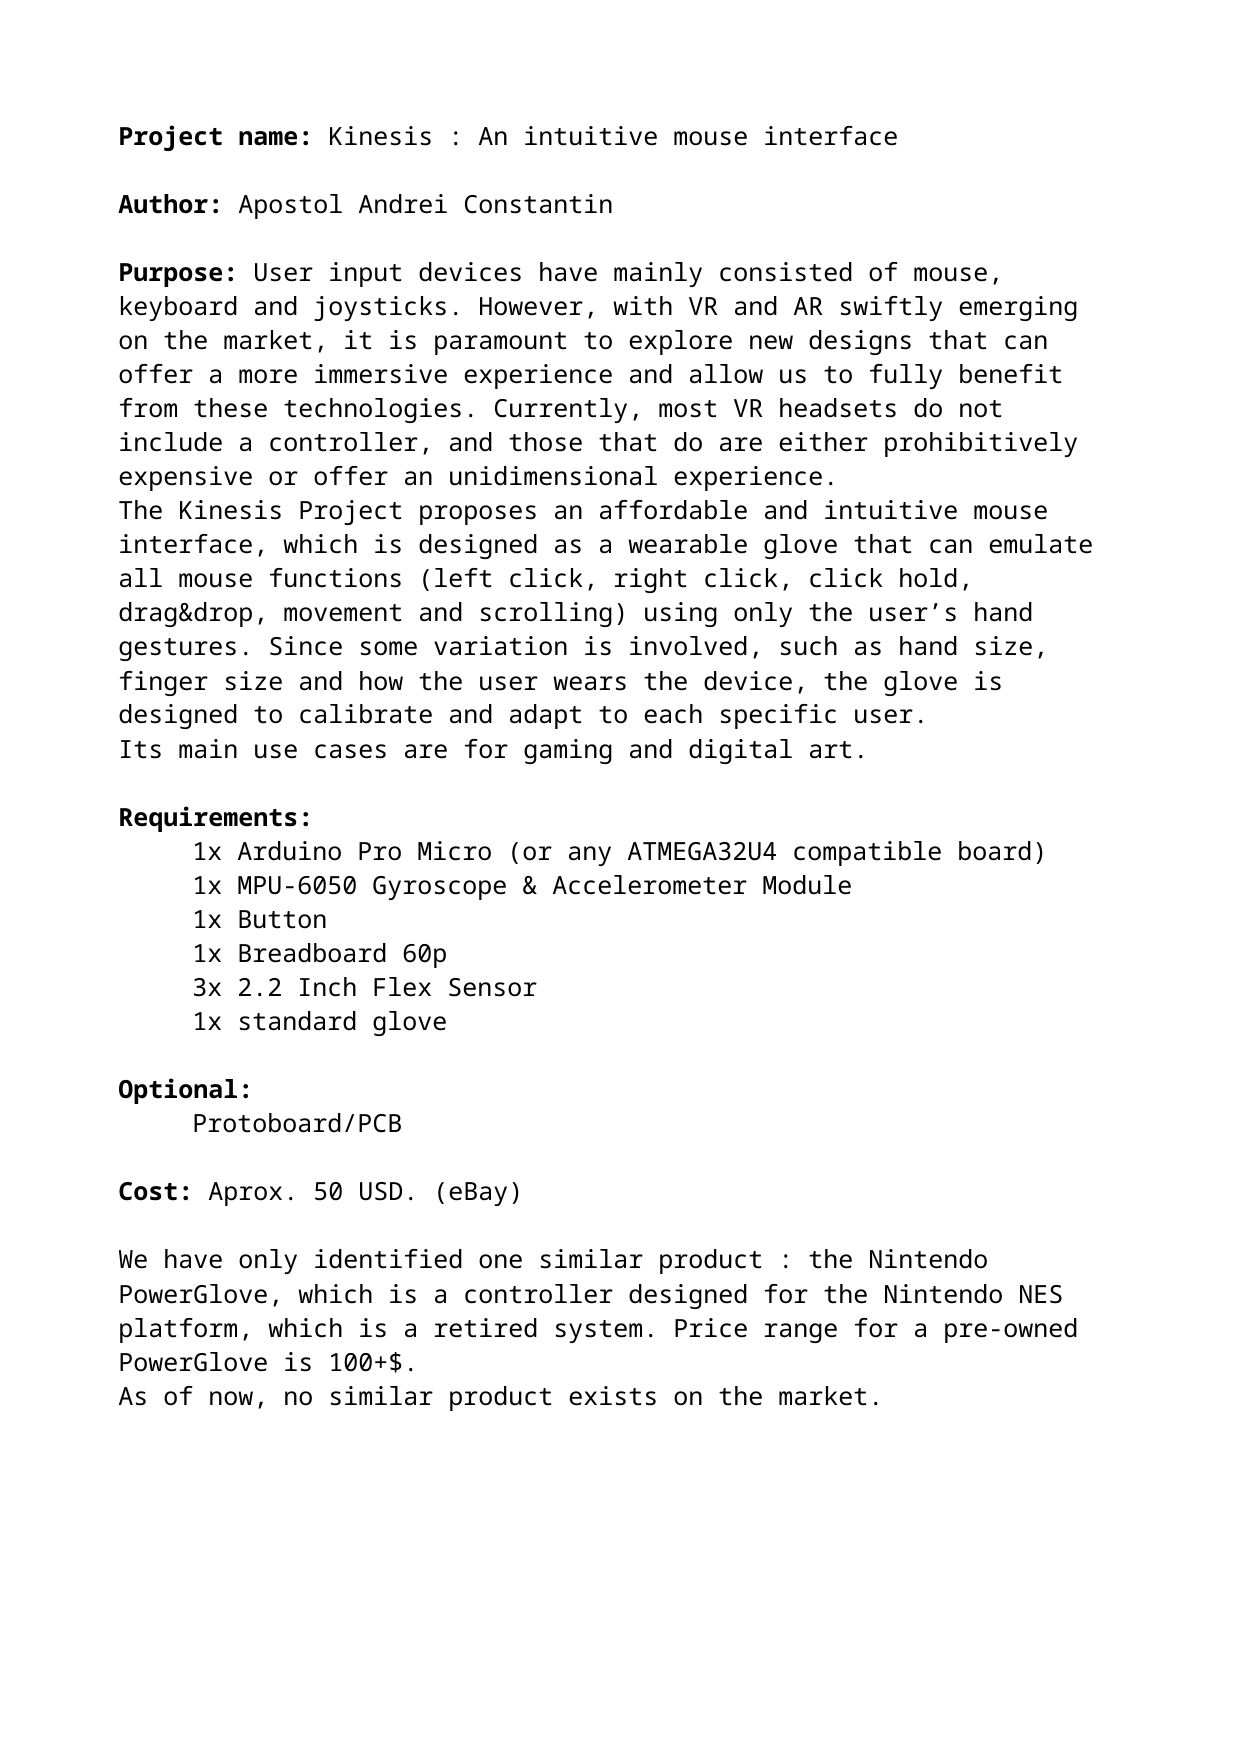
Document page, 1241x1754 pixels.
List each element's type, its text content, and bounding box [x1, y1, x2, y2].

text Purpose: User input devices have mainly consisted of mouse, keyboard and joysticks. However, with VR and AR swiftly emerging on the market, it is paramount to explore new designs that can offer a more immersive experience and allow us to fully benefit from these technologies. Currently, most VR headsets do not include a controller, and those that do are either prohibitively expensive or offer an unidimensional experience. [118, 254, 1122, 493]
text Requirements: [118, 799, 1122, 833]
text Author: Apostol Andrei Constantin [118, 186, 1122, 220]
text 3x 2.2 Inch Flex Sensor [118, 970, 1122, 1004]
text Optional: [118, 1072, 1122, 1106]
text Protoboard/PCB [118, 1106, 1122, 1140]
text 1x MPU-6050 Gyroscope & Accelerometer Module [118, 867, 1122, 902]
text 1x Breadboard 60p [118, 936, 1122, 970]
text 1x Button [118, 902, 1122, 936]
text 1x Arduino Pro Micro (or any ATMEGA32U4 compatible board) [118, 833, 1122, 867]
text Its main use cases are for gaming and digital art. [118, 731, 1122, 765]
text Cost: Aprox. 50 USD. (eBay) [118, 1174, 1122, 1208]
text We have only identified one similar product : the Nintendo PowerGlove, which is a controller designed for the Nintendo NES platform, which is a retired system. Price range for a pre-owned PowerGlove is 100+$. [118, 1242, 1122, 1378]
text As of now, no similar product exists on the market. [118, 1378, 1122, 1412]
text Project name: Kinesis : An intuitive mouse interface [118, 118, 1122, 152]
text The Kinesis Project proposes an affordable and intuitive mouse interface, which is designed as a wearable glove that can emulate all mouse functions (left click, right click, click hold, drag&drop, movement and scrolling) using only the user’s hand gestures. Since some variation is involved, such as hand size, finger size and how the user wears the device, the glove is designed to calibrate and adapt to each specific user. [118, 493, 1122, 731]
text 1x standard glove [118, 1004, 1122, 1038]
